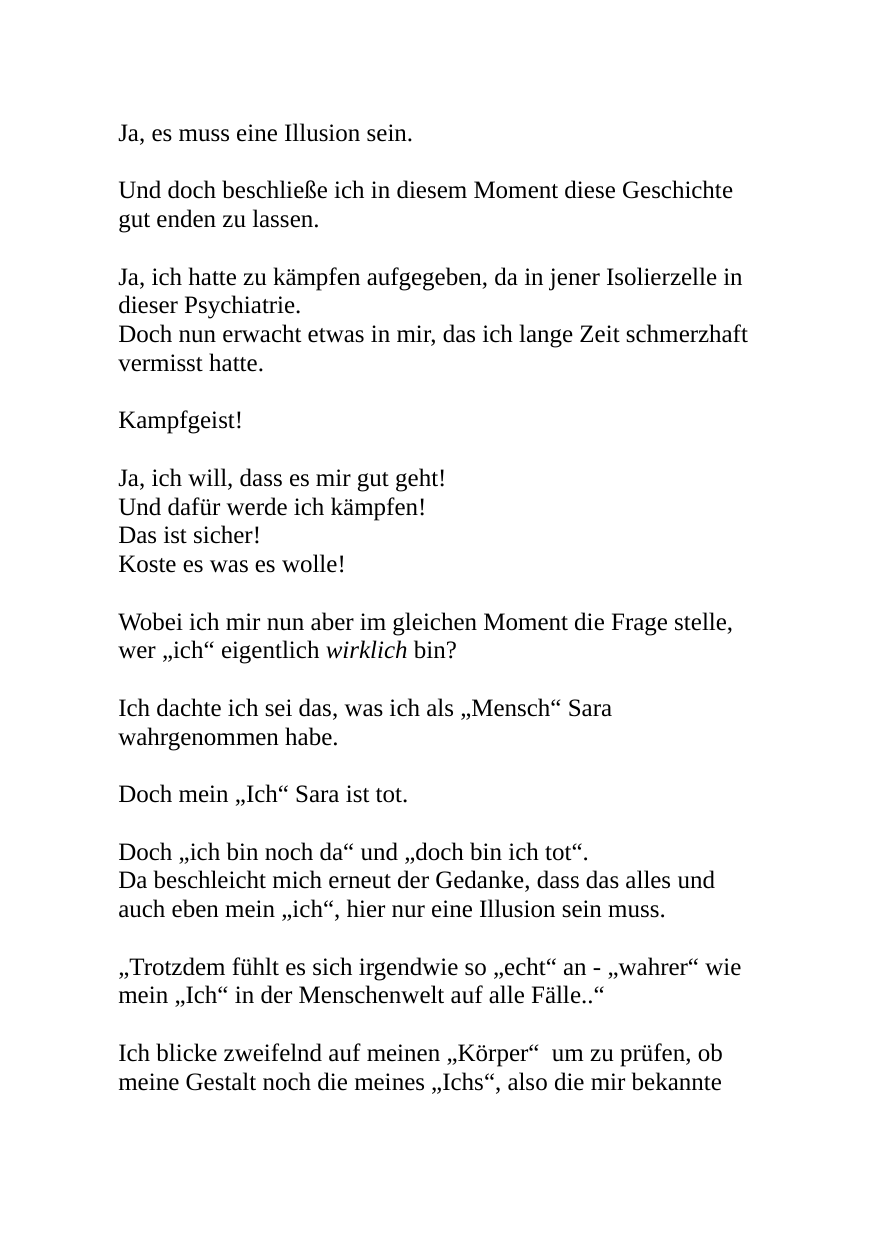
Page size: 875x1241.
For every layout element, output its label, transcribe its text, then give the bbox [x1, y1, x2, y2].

text Doch nun erwacht etwas in mir, das ich lange Zeit schmerzhaft vermisst hatte. [118, 319, 756, 377]
text „Trotzdem fühlt es sich irgendwie so „echt“ an - „wahrer“ wie mein „Ich“ in der Menschenwelt auf alle Fälle..“ [118, 952, 756, 1009]
text Doch „ich bin noch da“ und „doch bin ich tot“. [118, 837, 756, 866]
text Ich dachte ich sei das, was ich als „Mensch“ Sara wahrgenommen habe. [118, 664, 756, 751]
text Wobei ich mir nun aber im gleichen Moment die Frage stelle, wer „ich“ eigentlich wirklich bin? [118, 607, 756, 664]
text Ja, ich will, dass es mir gut geht! [118, 463, 756, 492]
text Und dafür werde ich kämpfen! [118, 492, 756, 521]
text Doch mein „Ich“ Sara ist tot. [118, 779, 756, 808]
text Kampfgeist! [118, 406, 756, 434]
text Ja, ich hatte zu kämpfen aufgegeben, da in jener Isolierzelle in dieser Psychiatrie. [118, 262, 756, 319]
text Koste es was es wolle! [118, 549, 756, 578]
text Und doch beschließe ich in diesem Moment diese Geschichte gut enden zu lassen. [118, 176, 756, 233]
text Da beschleicht mich erneut der Gedanke, dass das alles und auch eben mein „ich“, hier nur eine Illusion sein muss. [118, 866, 756, 923]
text Das ist sicher! [118, 521, 756, 549]
text Ich blicke zweifelnd auf meinen „Körper“ um zu prüfen, ob meine Gestalt noch die meines „Ichs“, also die mir bekannte [118, 1038, 756, 1096]
text Ja, es muss eine Illusion sein. [118, 118, 756, 147]
